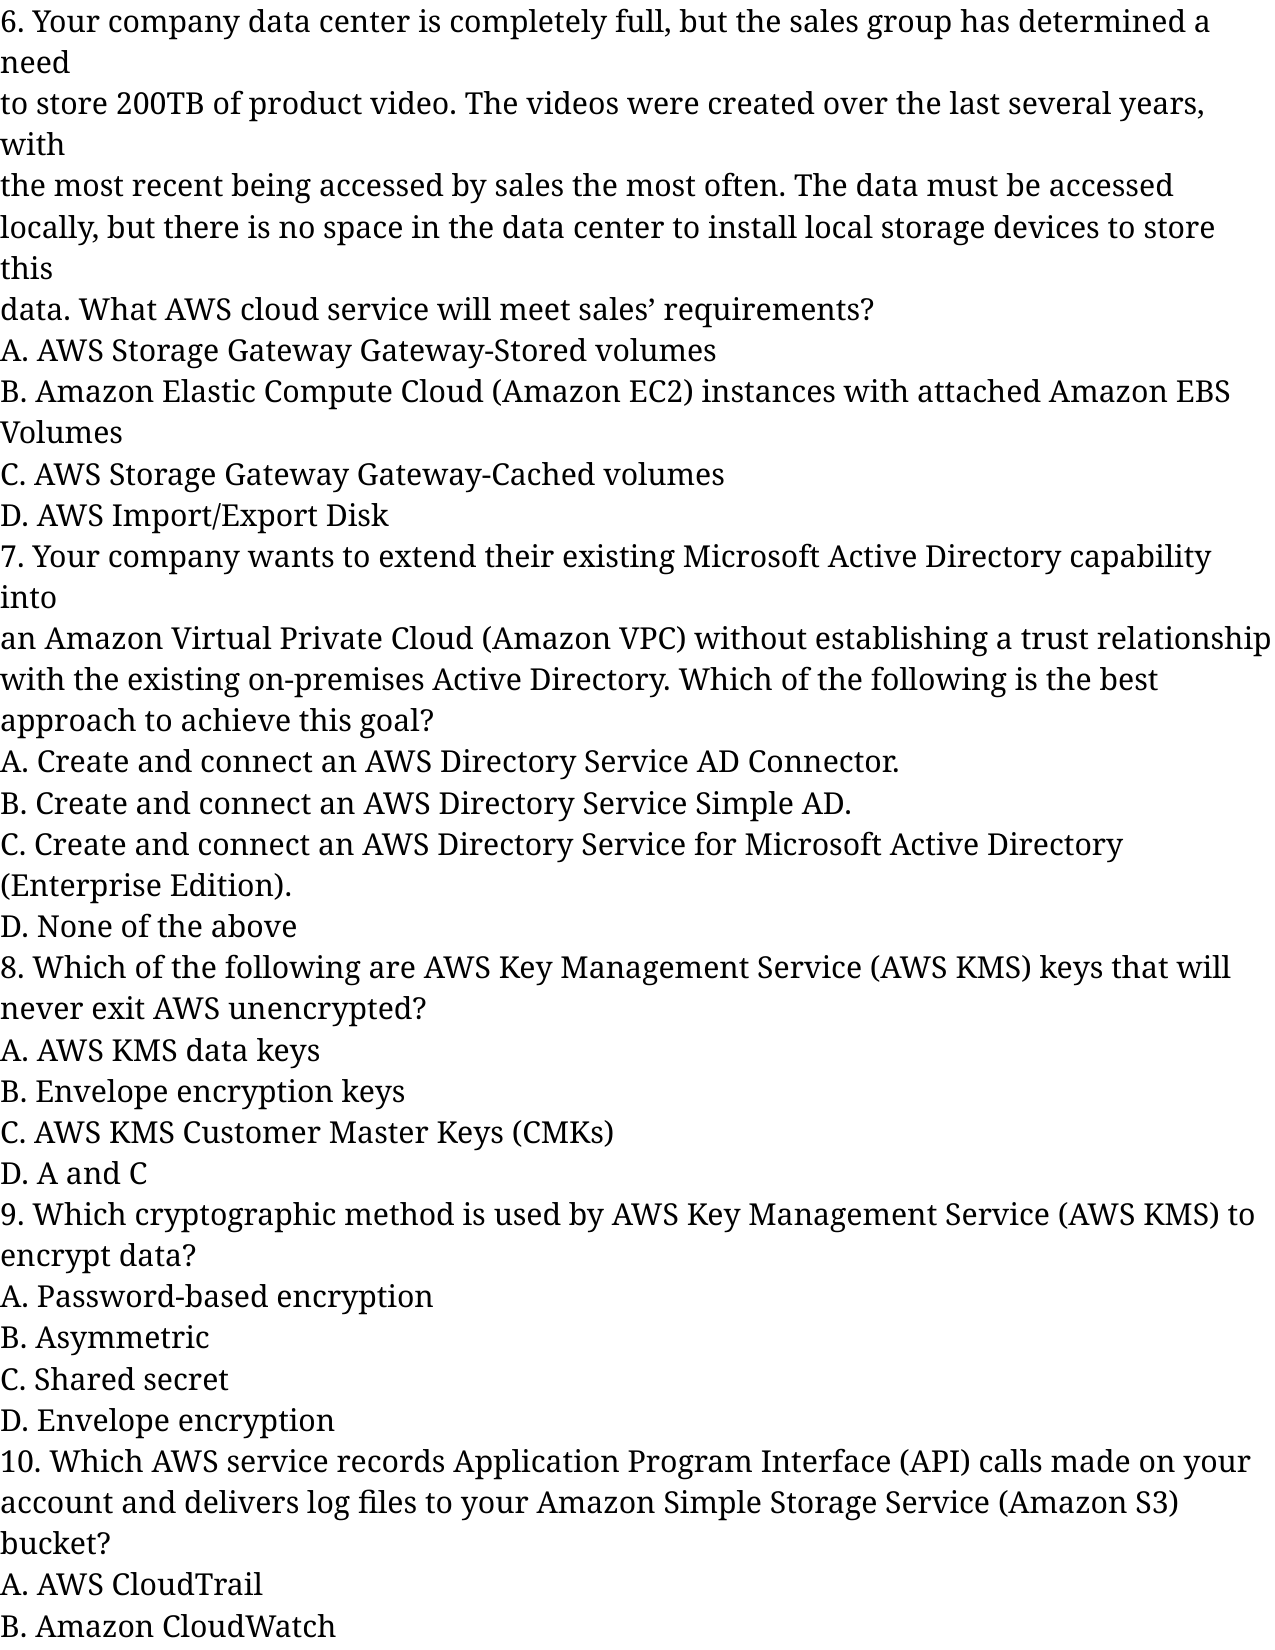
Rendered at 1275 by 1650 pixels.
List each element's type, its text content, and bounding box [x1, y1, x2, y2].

text account and delivers log files to your Amazon Simple Storage Service (Amazon S3) [0, 1481, 1275, 1522]
text D. None of the above [0, 905, 1275, 946]
text B. Create and connect an AWS Directory Service Simple AD. [0, 782, 1275, 823]
text C. AWS Storage Gateway Gateway-Cached volumes [0, 453, 1275, 494]
text C. Shared secret [0, 1358, 1275, 1399]
text 8. Which of the following are AWS Key Management Service (AWS KMS) keys that will [0, 946, 1275, 987]
text with the existing on-premises Active Directory. Which of the following is the best [0, 658, 1275, 699]
text A. Create and connect an AWS Directory Service AD Connector. [0, 741, 1275, 782]
text (Enterprise Edition). [0, 864, 1275, 905]
text Volumes [0, 411, 1275, 453]
text approach to achieve this goal? [0, 699, 1275, 741]
text A. AWS KMS data keys [0, 1029, 1275, 1070]
text never exit AWS unencrypted? [0, 987, 1275, 1029]
text 7. Your company wants to extend their existing Microsoft Active Directory capability into [0, 535, 1275, 617]
text data. What AWS cloud service will meet sales’ requirements? [0, 288, 1275, 329]
text D. AWS Import/Export Disk [0, 494, 1275, 535]
text bucket? [0, 1522, 1275, 1563]
text C. AWS KMS Customer Master Keys (CMKs) [0, 1111, 1275, 1152]
text A. AWS CloudTrail [0, 1563, 1275, 1605]
text to store 200TB of product video. The videos were created over the last several years, with [0, 82, 1275, 164]
text 10. Which AWS service records Application Program Interface (API) calls made on your [0, 1440, 1275, 1481]
text B. Asymmetric [0, 1317, 1275, 1358]
text C. Create and connect an AWS Directory Service for Microsoft Active Directory [0, 823, 1275, 864]
text B. Amazon Elastic Compute Cloud (Amazon EC2) instances with attached Amazon EBS [0, 370, 1275, 411]
text D. A and C [0, 1152, 1275, 1193]
text 6. Your company data center is completely full, but the sales group has determined a need [0, 0, 1275, 82]
text locally, but there is no space in the data center to install local storage devices to store this [0, 206, 1275, 288]
text A. AWS Storage Gateway Gateway-Stored volumes [0, 329, 1275, 370]
text the most recent being accessed by sales the most often. The data must be accessed [0, 164, 1275, 206]
text B. Envelope encryption keys [0, 1070, 1275, 1111]
text A. Password-based encryption [0, 1276, 1275, 1317]
text B. Amazon CloudWatch [0, 1605, 1275, 1646]
text an Amazon Virtual Private Cloud (Amazon VPC) without establishing a trust relationship [0, 617, 1275, 658]
text D. Envelope encryption [0, 1399, 1275, 1440]
text 9. Which cryptographic method is used by AWS Key Management Service (AWS KMS) to [0, 1193, 1275, 1234]
text encrypt data? [0, 1234, 1275, 1276]
